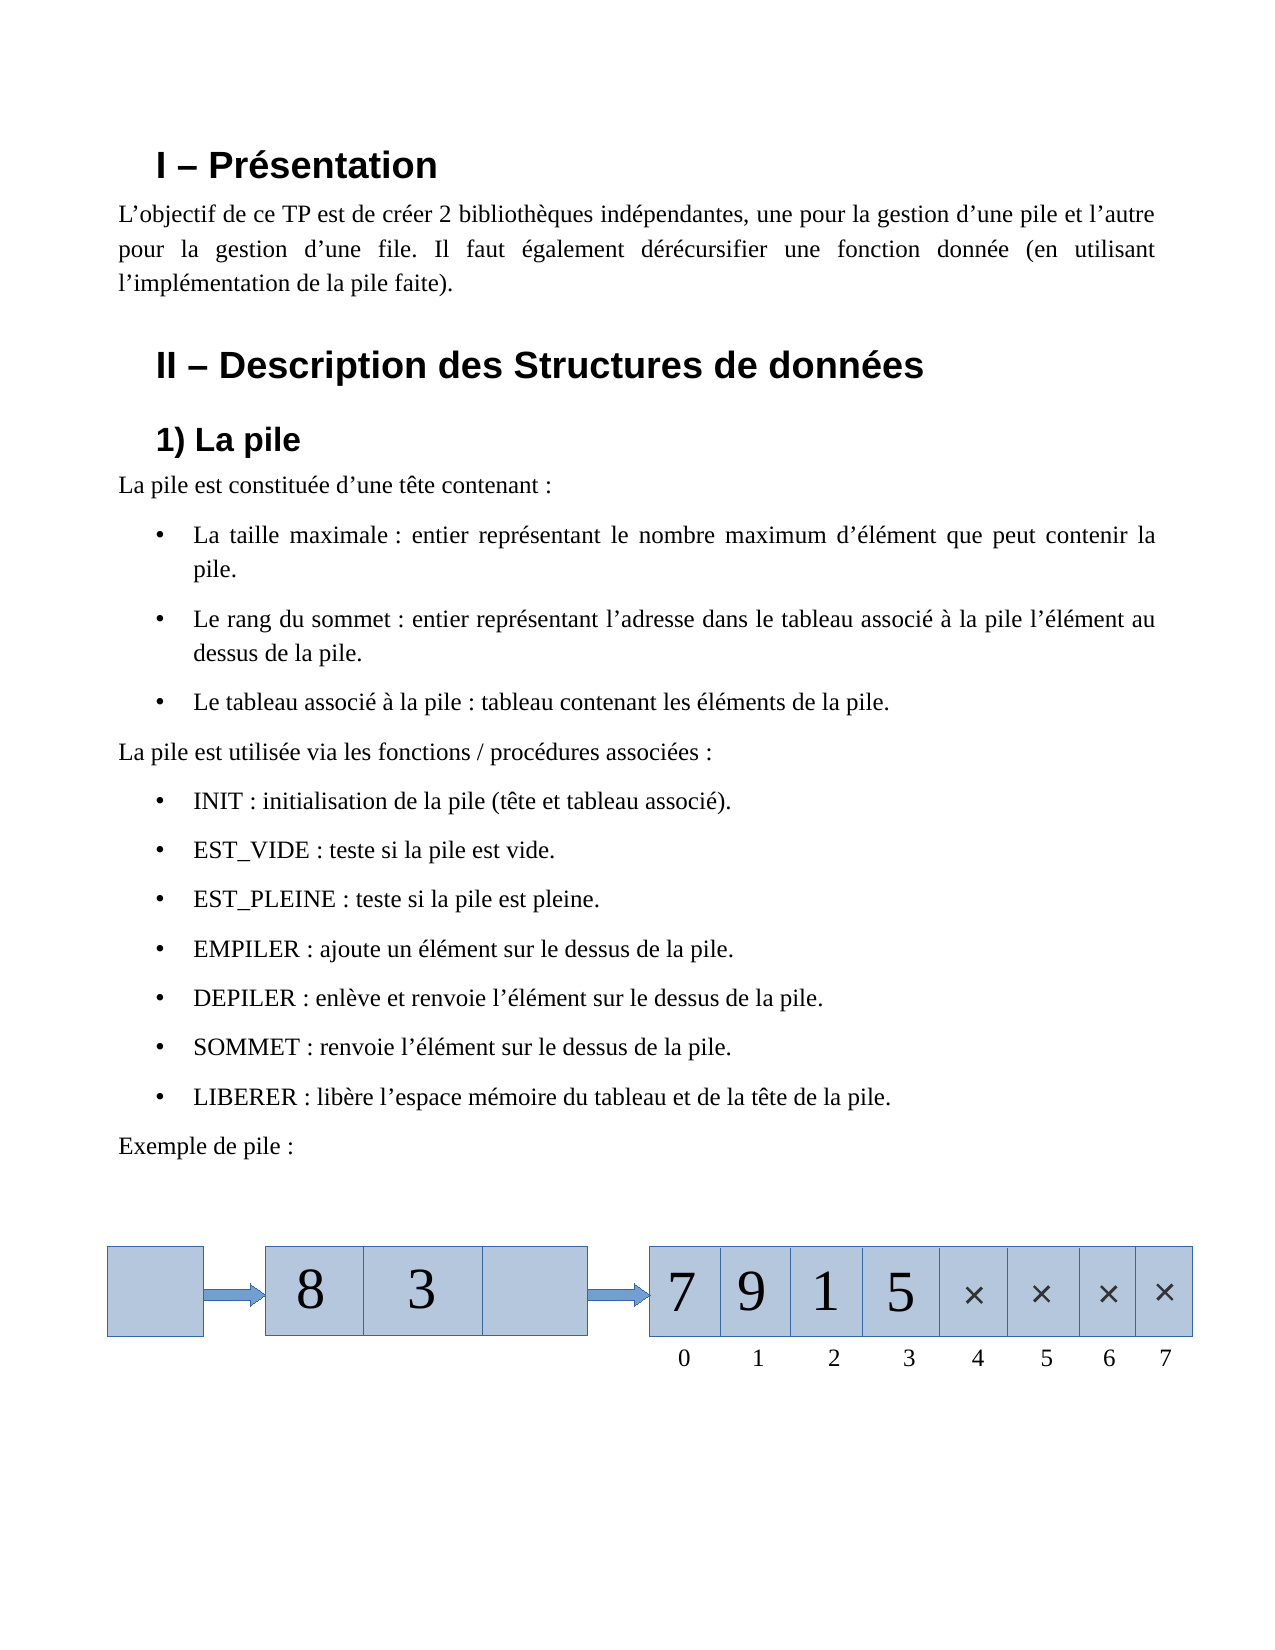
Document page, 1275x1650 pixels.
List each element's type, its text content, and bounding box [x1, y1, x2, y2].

subtitle II – Description des Structures de données [156, 342, 1157, 386]
list DEPILER : enlève et renvoie l’élément sur le dessus de la pile. [156, 983, 1157, 1012]
list SOMMET : renvoie l’élément sur le dessus de la pile. [156, 1032, 1157, 1061]
text La pile est utilisée via les fonctions / procédures associées : [118, 737, 1157, 765]
text L’objectif de ce TP est de créer 2 bibliothèques indépendantes, une pour la gestion d’une pile et l’autre pour la gestion d’une file. Il faut également dérécursifier une fonction donnée (en utilisant l’implémentation de la pile faite). [118, 199, 1157, 297]
list La taille maximale : entier représentant le nombre maximum d’élément que peut contenir la pile. [156, 520, 1157, 583]
list Le tableau associé à la pile : tableau contenant les éléments de la pile. [156, 687, 1157, 716]
list LIBERER : libère l’espace mémoire du tableau et de la tête de la pile. [156, 1082, 1157, 1110]
list INIT : initialisation de la pile (tête et tableau associé). [156, 786, 1157, 815]
subtitle 1) La pile [156, 419, 1157, 458]
text La pile est constituée d’une tête contenant : [118, 471, 1157, 499]
list Le rang du sommet : entier représentant l’adresse dans le tableau associé à la pile l’élément au dessus de la pile. [156, 604, 1157, 667]
list EMPILER : ajoute un élément sur le dessus de la pile. [156, 934, 1157, 962]
list EST_VIDE : teste si la pile est vide. [156, 835, 1157, 864]
text Exemple de pile : [118, 1131, 1157, 1159]
list EST_PLEINE : teste si la pile est pleine. [156, 884, 1157, 913]
subtitle I – Présentation [156, 143, 1157, 187]
